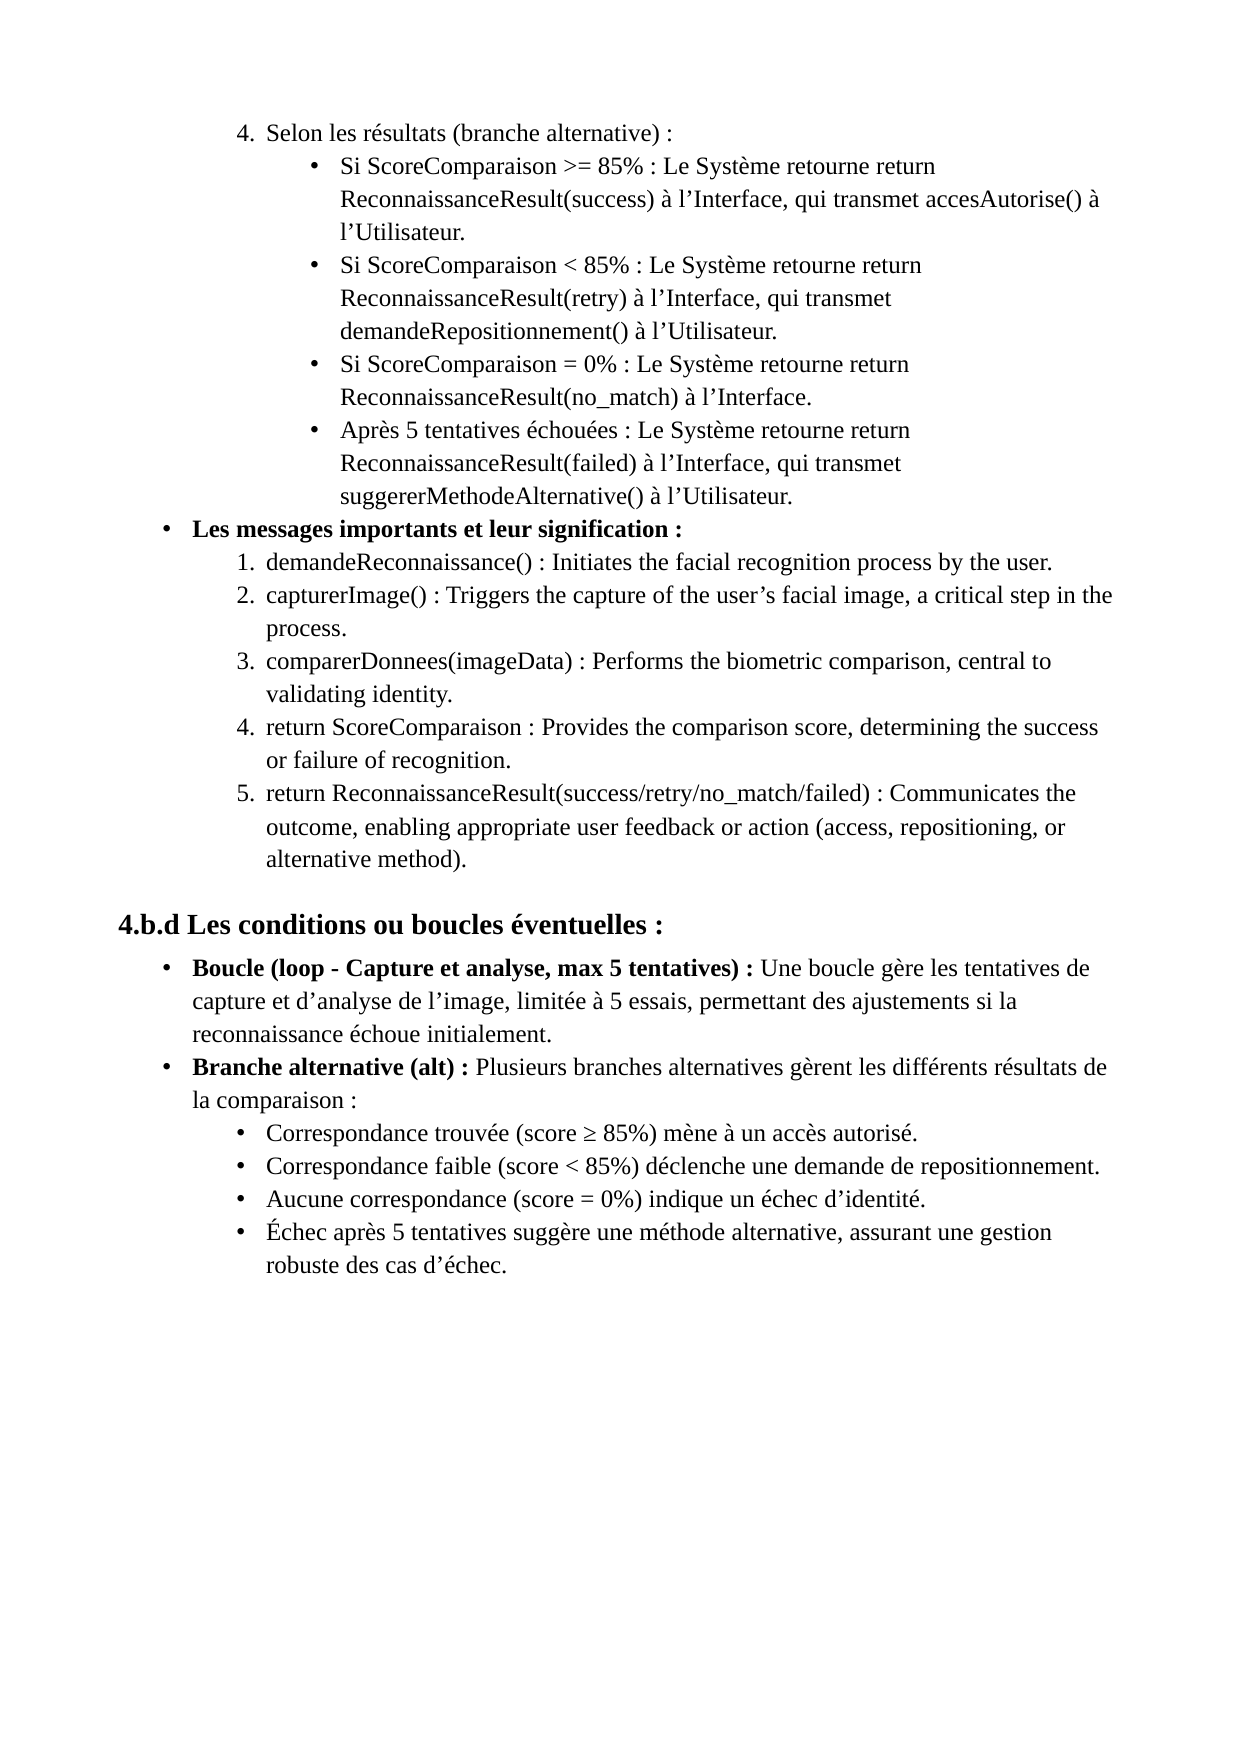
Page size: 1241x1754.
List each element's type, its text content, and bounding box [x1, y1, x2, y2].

list return ScoreComparaison : Provides the comparison score, determining the success or failure of recognition. [236, 712, 1122, 774]
list Si ScoreComparaison < 85% : Le Système retourne return ReconnaissanceResult(retry) à l’Interface, qui transmet demandeRepositionnement() à l’Utilisateur. [310, 250, 1122, 345]
subtitle 4.b.d Les conditions ou boucles éventuelles : [118, 907, 1122, 940]
list Si ScoreComparaison >= 85% : Le Système retourne return ReconnaissanceResult(success) à l’Interface, qui transmet accesAutorise() à l’Utilisateur. [310, 151, 1122, 246]
list comparerDonnees(imageData) : Performs the biometric comparison, central to validating identity. [236, 646, 1122, 708]
list Correspondance trouvée (score ≥ 85%) mène à un accès autorisé. [236, 1118, 1122, 1147]
list capturerImage() : Triggers the capture of the user’s facial image, a critical step in the process. [236, 580, 1122, 642]
list Les messages importants et leur signification : [162, 514, 1122, 543]
list Selon les résultats (branche alternative) : [236, 118, 1122, 147]
list Échec après 5 tentatives suggère une méthode alternative, assurant une gestion robuste des cas d’échec. [236, 1217, 1122, 1279]
list Si ScoreComparaison = 0% : Le Système retourne return ReconnaissanceResult(no_match) à l’Interface. [310, 349, 1122, 411]
list Boucle (loop - Capture et analyse, max 5 tentatives) : Une boucle gère les tentatives de capture et d’analyse de l’image, limitée à 5 essais, permettant des ajustements si la reconnaissance échoue initialement. [162, 953, 1122, 1048]
list Branche alternative (alt) : Plusieurs branches alternatives gèrent les différents résultats de la comparaison : [162, 1052, 1122, 1114]
list demandeReconnaissance() : Initiates the facial recognition process by the user. [236, 547, 1122, 576]
list Après 5 tentatives échouées : Le Système retourne return ReconnaissanceResult(failed) à l’Interface, qui transmet suggererMethodeAlternative() à l’Utilisateur. [310, 415, 1122, 510]
list Aucune correspondance (score = 0%) indique un échec d’identité. [236, 1184, 1122, 1213]
list return ReconnaissanceResult(success/retry/no_match/failed) : Communicates the outcome, enabling appropriate user feedback or action (access, repositioning, or alternative method). [236, 778, 1122, 873]
list Correspondance faible (score < 85%) déclenche une demande de repositionnement. [236, 1151, 1122, 1180]
